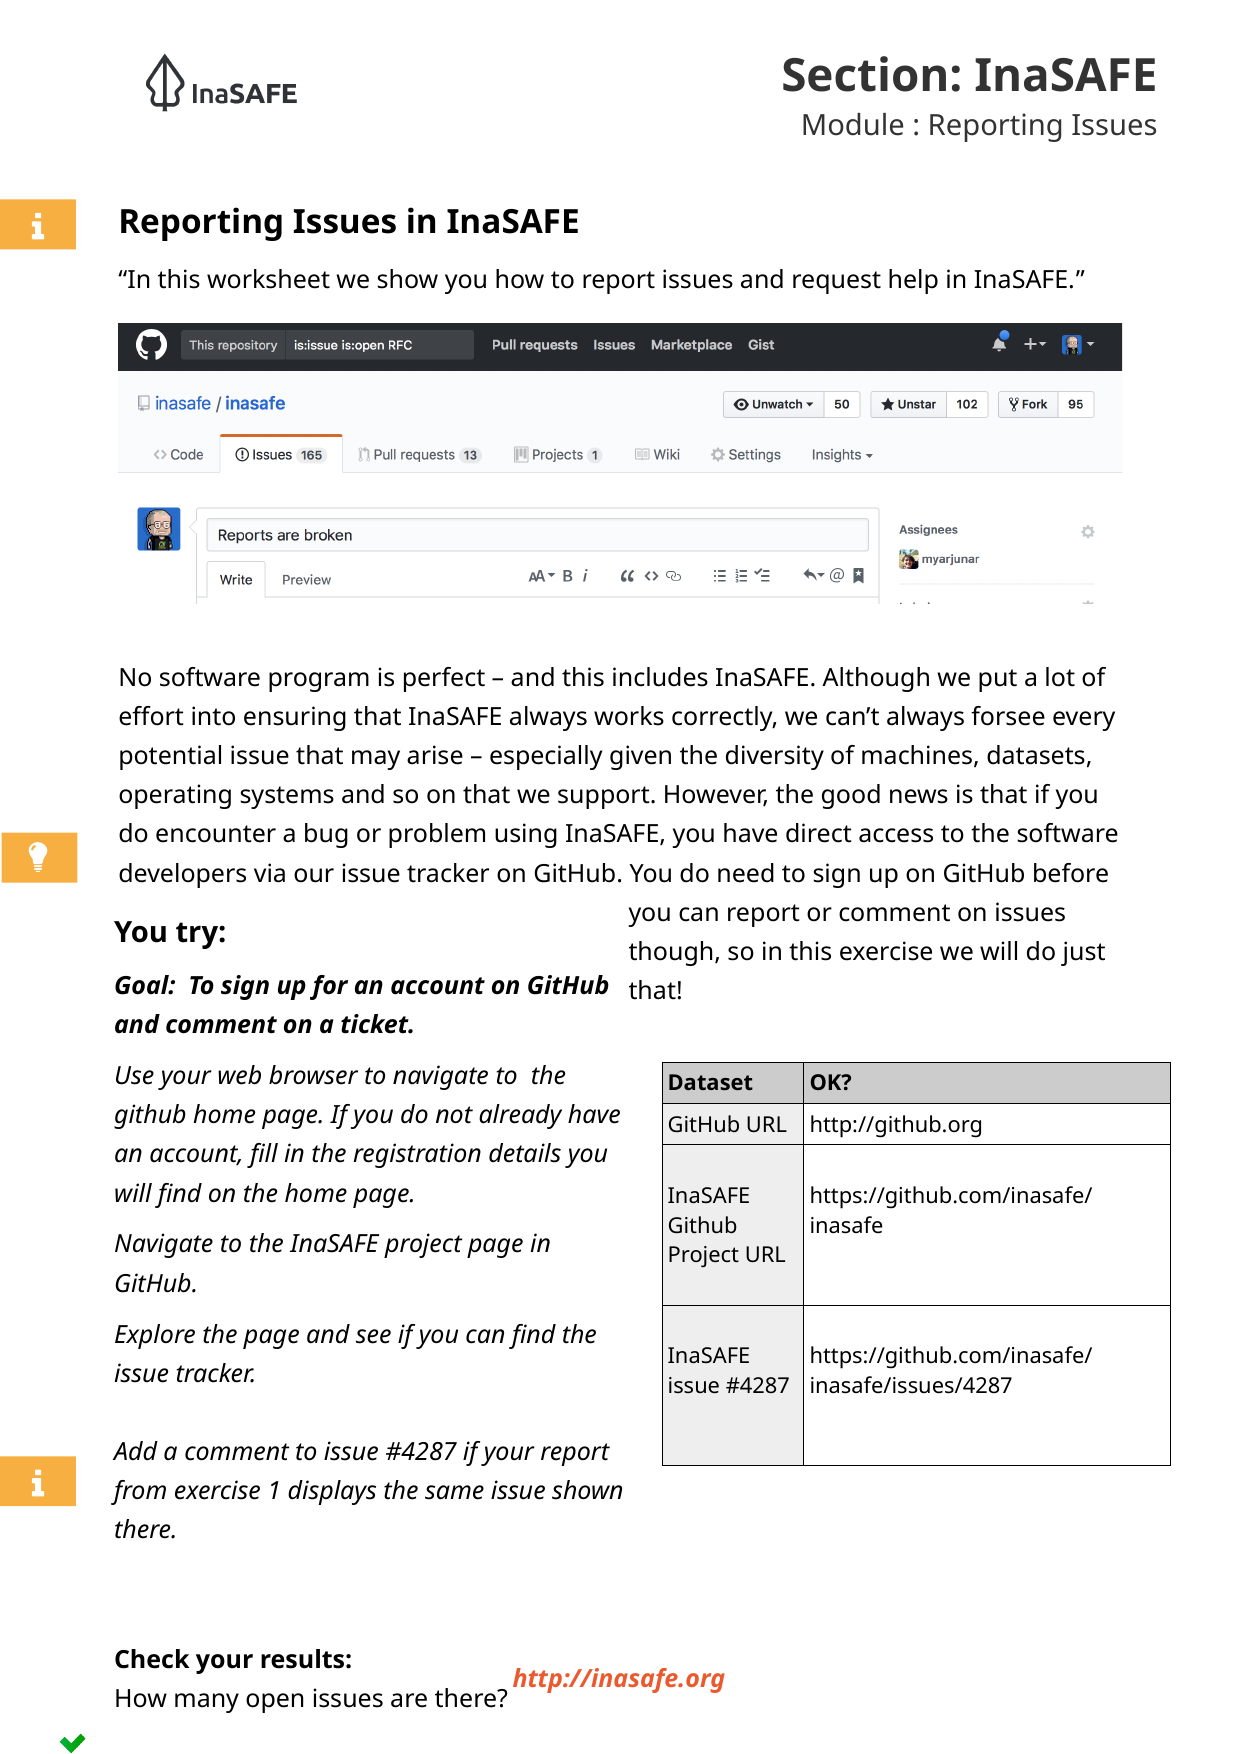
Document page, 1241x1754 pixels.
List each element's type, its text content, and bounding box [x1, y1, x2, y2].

table_header OK? [804, 1063, 1170, 1103]
subtitle Reporting Issues in InaSAFE [118, 198, 1122, 243]
table_cell https://github.com/inasafe/inasafe/issues/4287 [804, 1306, 1170, 1465]
text No software program is perfect – and this includes InaSAFE. Although we put a lot of effort into ensuring that InaSAFE always works correctly, we can’t always forsee every potential issue that may arise – especially given the diversity of machines, datasets, operating systems and so on that we support. However, the good news is that if you do encounter a bug or problem using InaSAFE, you have direct access to the software developers via our issue tracker on GitHub. You do need to sign up on GitHub before you can report or comment on issues though, so in this exercise we will do just that! [118, 659, 1122, 1007]
table_cell https://github.com/inasafe/inasafe [804, 1145, 1170, 1305]
table_cell InaSAFE Github Project URL [663, 1145, 803, 1305]
table_cell GitHub URL [663, 1104, 803, 1144]
picture [118, 323, 1123, 604]
table_cell InaSAFE issue #4287 [663, 1306, 803, 1465]
table_cell http://github.org [804, 1104, 1170, 1144]
table_header Dataset [663, 1063, 803, 1103]
picture [126, 35, 322, 131]
text “In this worksheet we show you how to report issues and request help in InaSAFE.” [118, 262, 1122, 296]
